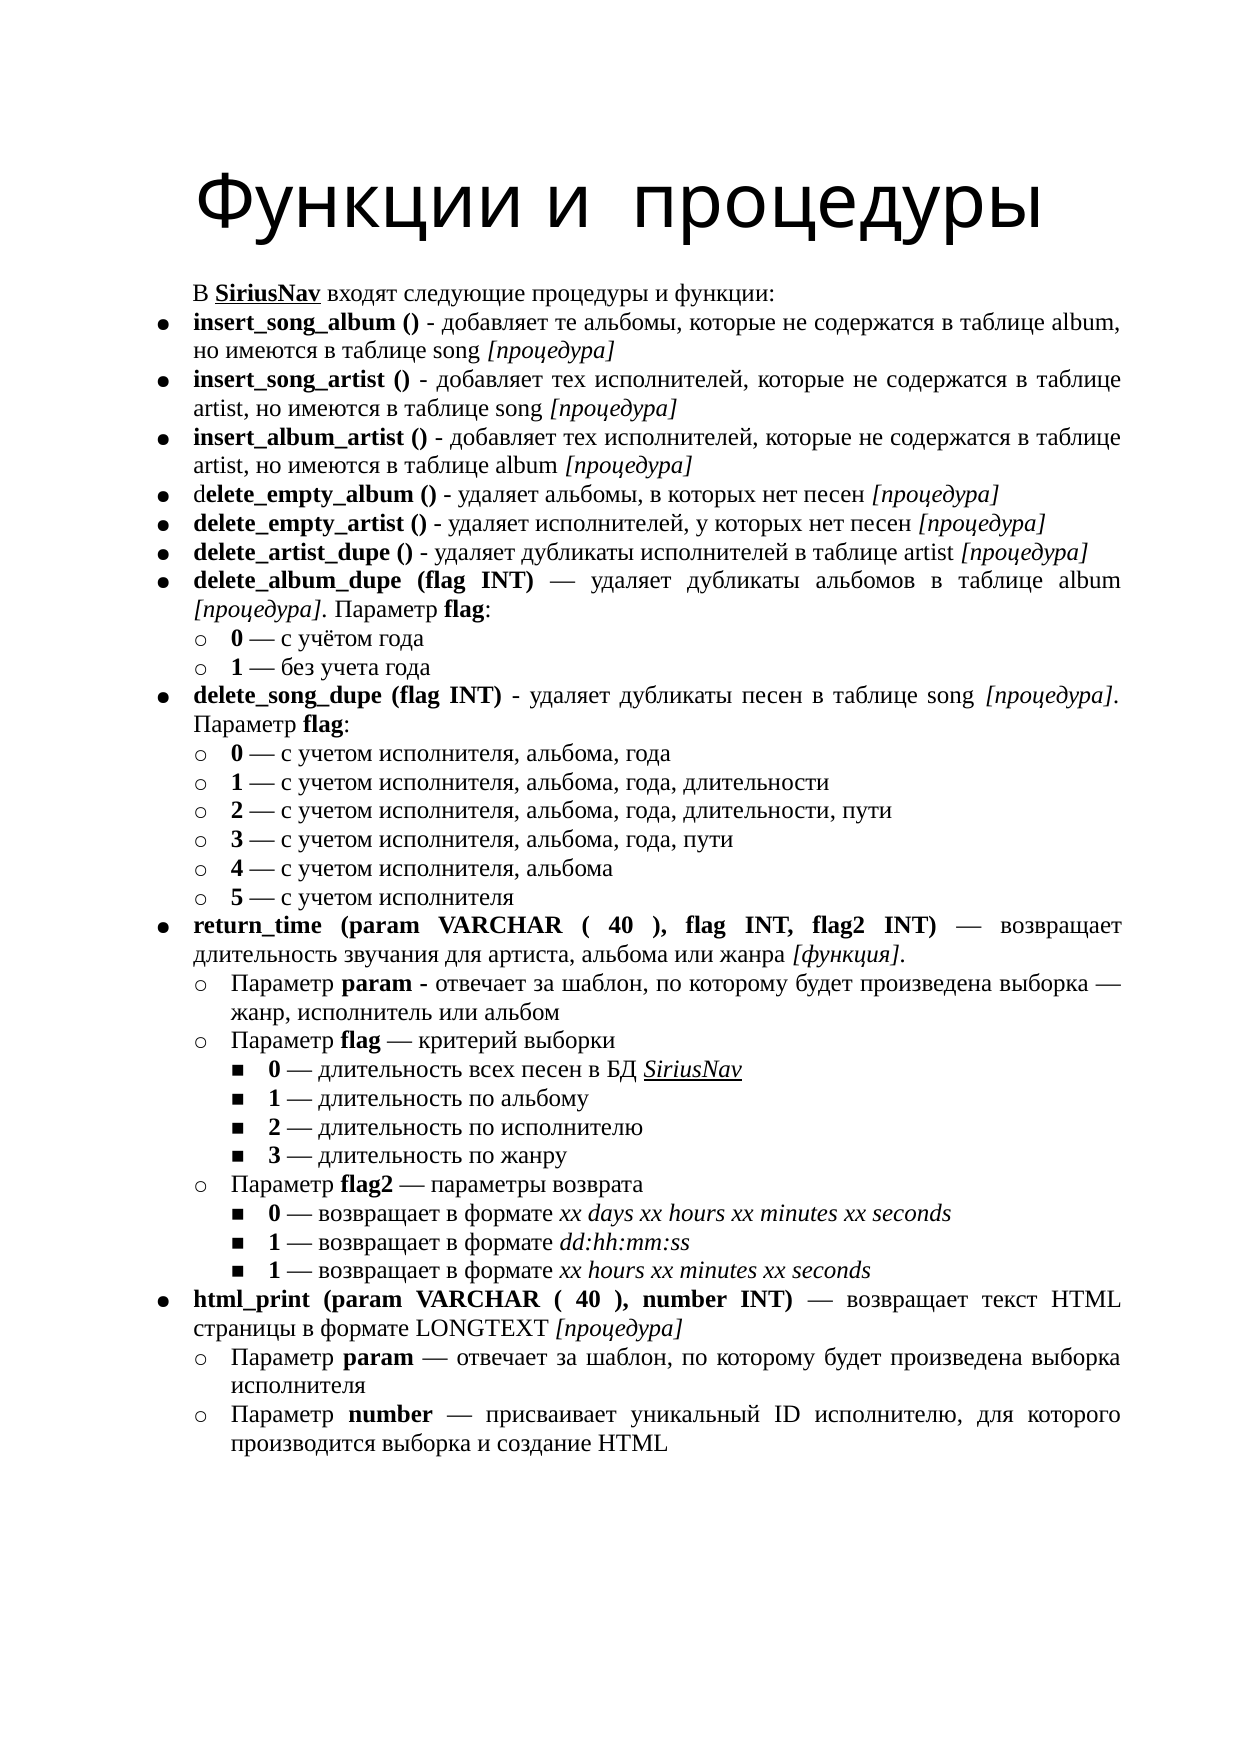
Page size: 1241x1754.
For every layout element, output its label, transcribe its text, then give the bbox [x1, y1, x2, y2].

list 1 — без учета года [193, 652, 1122, 680]
list 4 — с учетом исполнителя, альбома [193, 853, 1122, 882]
list delete_empty_artist () - удаляет исполнителей, у которых нет песен [процедура] [156, 508, 1122, 537]
list 2 — длительность по исполнителю [231, 1112, 1122, 1140]
list 1 — длительность по альбому [231, 1083, 1122, 1112]
list return_time (param VARCHAR ( 40 ), flag INT, flag2 INT) — возвращает длительность звучания для артиста, альбома или жанра [функция]. [156, 910, 1122, 968]
list Параметр param — отвечает за шаблон, по которому будет произведена выборка исполнителя [193, 1342, 1122, 1399]
text В SiriusNav входят следующие процедуры и функции: [118, 278, 1122, 307]
list 0 — возвращает в формате хх days xx hours xx minutes xx seconds [231, 1198, 1122, 1227]
list Параметр flag2 — параметры возврата [193, 1169, 1122, 1198]
list delete_song_dupe (flag INT) - удаляет дубликаты песен в таблице song [процедура]. Параметр flag: [156, 680, 1122, 738]
list delete_empty_album () - удаляет альбомы, в которых нет песен [процедура] [156, 479, 1122, 508]
list insert_song_artist () - добавляет тех исполнителей, которые не содержатся в таблице artist, но имеются в таблице song [процедура] [156, 364, 1122, 422]
list 1 — с учетом исполнителя, альбома, года, длительности [193, 767, 1122, 795]
list 0 — длительность всех песен в БД SiriusNav [231, 1054, 1122, 1083]
list Параметр param - отвечает за шаблон, по которому будет произведена выборка — жанр, исполнитель или альбом [193, 968, 1122, 1025]
list 5 — с учетом исполнителя [193, 882, 1122, 910]
list 3 — с учетом исполнителя, альбома, года, пути [193, 824, 1122, 853]
list html_print (param VARCHAR ( 40 ), number INT) — возвращает текст HTML страницы в формате LONGTEXT [процедура] [156, 1284, 1122, 1342]
list delete_artist_dupe () - удаляет дубликаты исполнителей в таблице artist [процедура] [156, 537, 1122, 565]
list 0 — с учетом исполнителя, альбома, года [193, 738, 1122, 767]
list 1 — возвращает в формате xx hours xx minutes xx seconds [231, 1255, 1122, 1284]
list insert_song_album () - добавляет те альбомы, которые не содержатся в таблице album, но имеются в таблице song [процедура] [156, 307, 1122, 364]
list 2 — с учетом исполнителя, альбома, года, длительности, пути [193, 795, 1122, 824]
list Параметр flag — критерий выборки [193, 1025, 1122, 1054]
text Функции и процедуры [118, 147, 1122, 249]
list 1 — возвращает в формате dd:hh:mm:ss [231, 1227, 1122, 1255]
list insert_album_artist () - добавляет тех исполнителей, которые не содержатся в таблице artist, но имеются в таблице album [процедура] [156, 422, 1122, 479]
list delete_album_dupe (flag INT) — удаляет дубликаты альбомов в таблице album [процедура]. Параметр flag: [156, 565, 1122, 623]
list 0 — c учётом года [193, 623, 1122, 652]
list Параметр number — присваивает уникальный ID исполнителю, для которого производится выборка и создание HTML [193, 1399, 1122, 1457]
list 3 — длительность по жанру [231, 1140, 1122, 1169]
